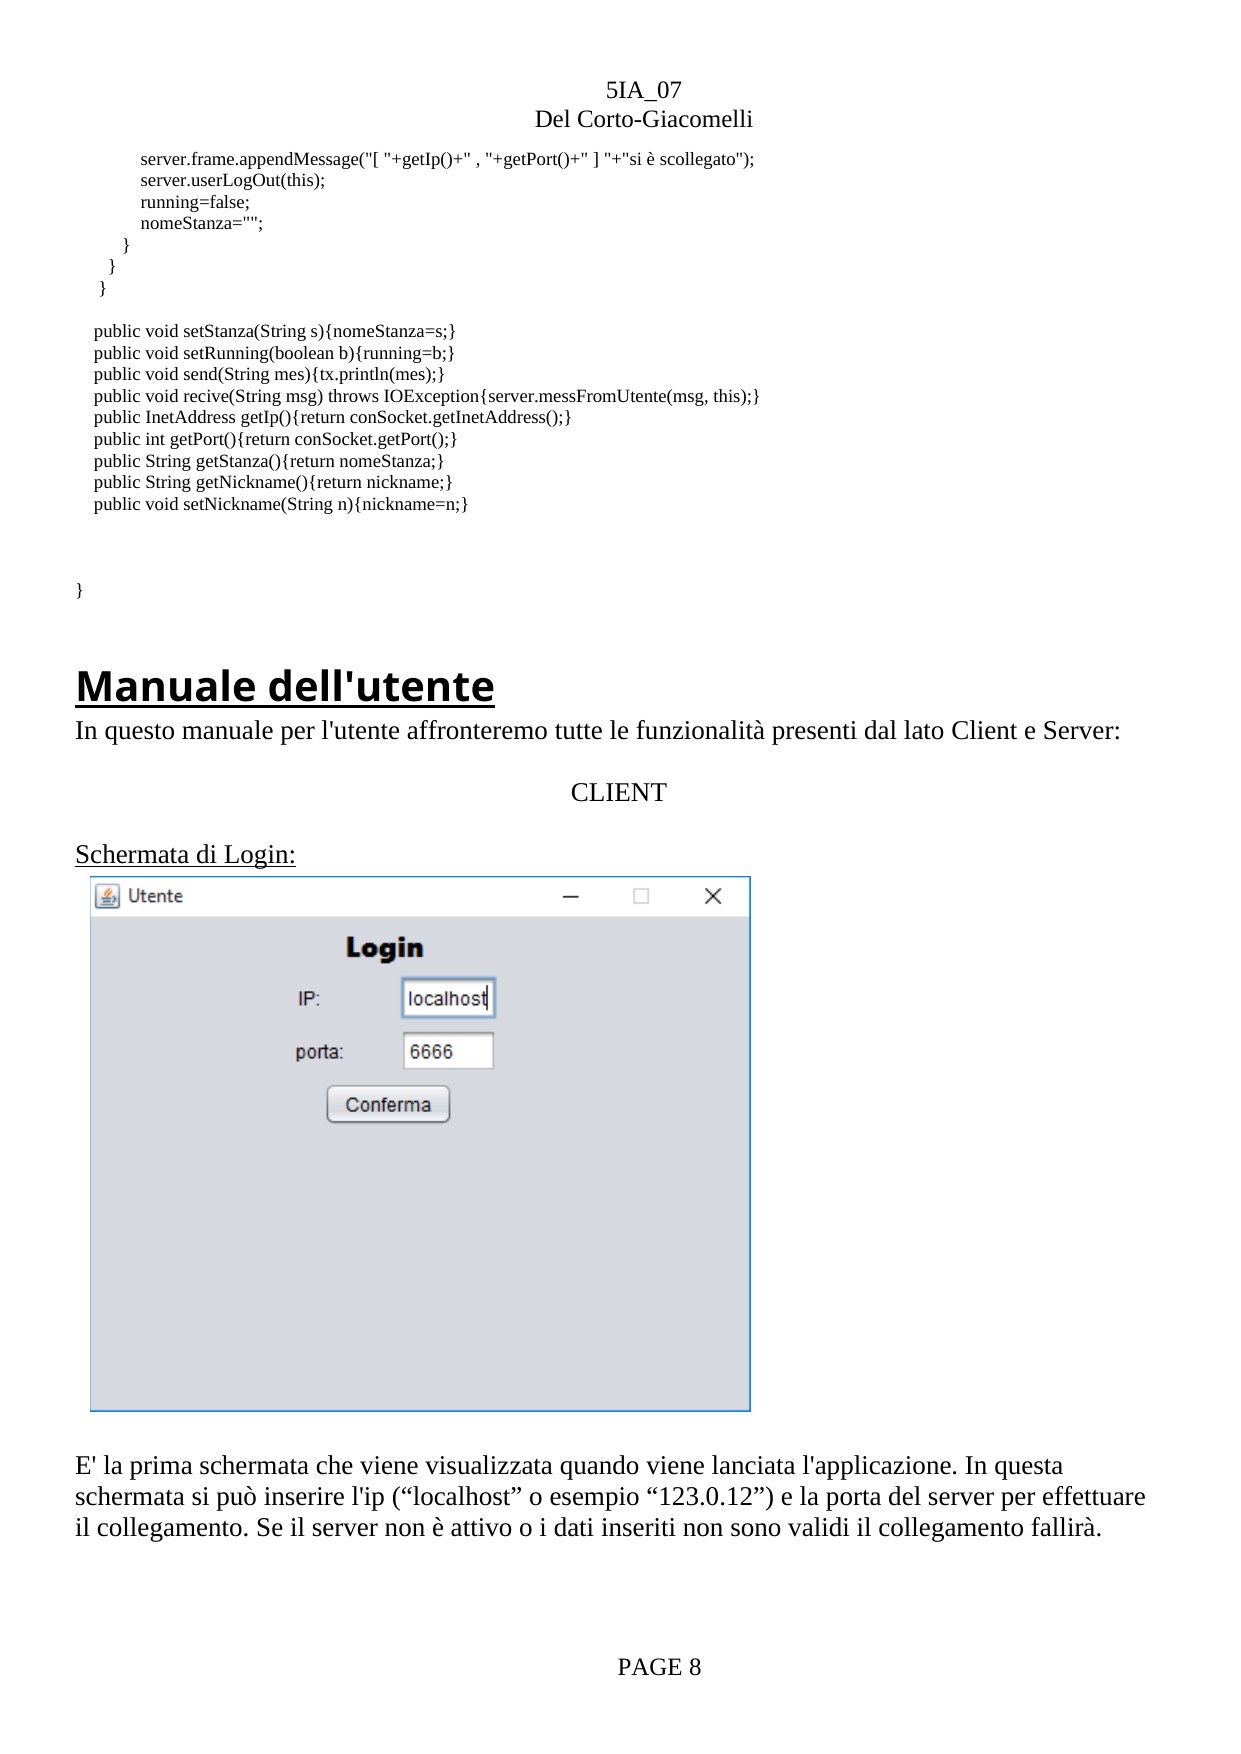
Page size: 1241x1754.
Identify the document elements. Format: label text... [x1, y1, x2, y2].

picture [90, 876, 751, 1412]
text public void recive(String msg) throws IOException{server.messFromUtente(msg, this);} [75, 385, 1162, 406]
text public int getPort(){return conSocket.getPort();} [75, 428, 1162, 449]
text } [75, 579, 1162, 600]
text } [75, 277, 1162, 298]
text public String getNickname(){return nickname;} [75, 471, 1162, 493]
subtitle Manuale dell'utente [75, 657, 1162, 714]
text public void setRunning(boolean b){running=b;} [75, 342, 1162, 363]
text public InetAddress getIp(){return conSocket.getInetAddress();} [75, 406, 1162, 428]
text public void setNickname(String n){nickname=n;} [75, 493, 1162, 514]
text server.frame.appendMessage("[ "+getIp()+" , "+getPort()+" ] "+"si è scollegato"); [75, 148, 1162, 169]
text server.userLogOut(this); [75, 169, 1162, 191]
text public String getStanza(){return nomeStanza;} [75, 449, 1162, 471]
text public void setStanza(String s){nomeStanza=s;} [75, 320, 1162, 342]
text } [75, 234, 1162, 255]
text public void send(String mes){tx.println(mes);} [75, 363, 1162, 385]
text CLIENT [75, 776, 1162, 807]
text running=false; [75, 191, 1162, 212]
subtitle E' la prima schermata che viene visualizzata quando viene lanciata l'applicazione. In questa schermata si può inserire l'ip (“localhost” o esempio “123.0.12”) e la porta del server per effettuare il collegamento. Se il server non è attivo o i dati inseriti non sono validi il collegamento fallirà. [75, 1449, 1162, 1542]
text } [75, 255, 1162, 277]
text Schermata di Login: [75, 838, 1162, 870]
text nomeStanza=""; [75, 212, 1162, 234]
text In questo manuale per l'utente affronteremo tutte le funzionalità presenti dal lato Client e Server: [75, 714, 1162, 745]
